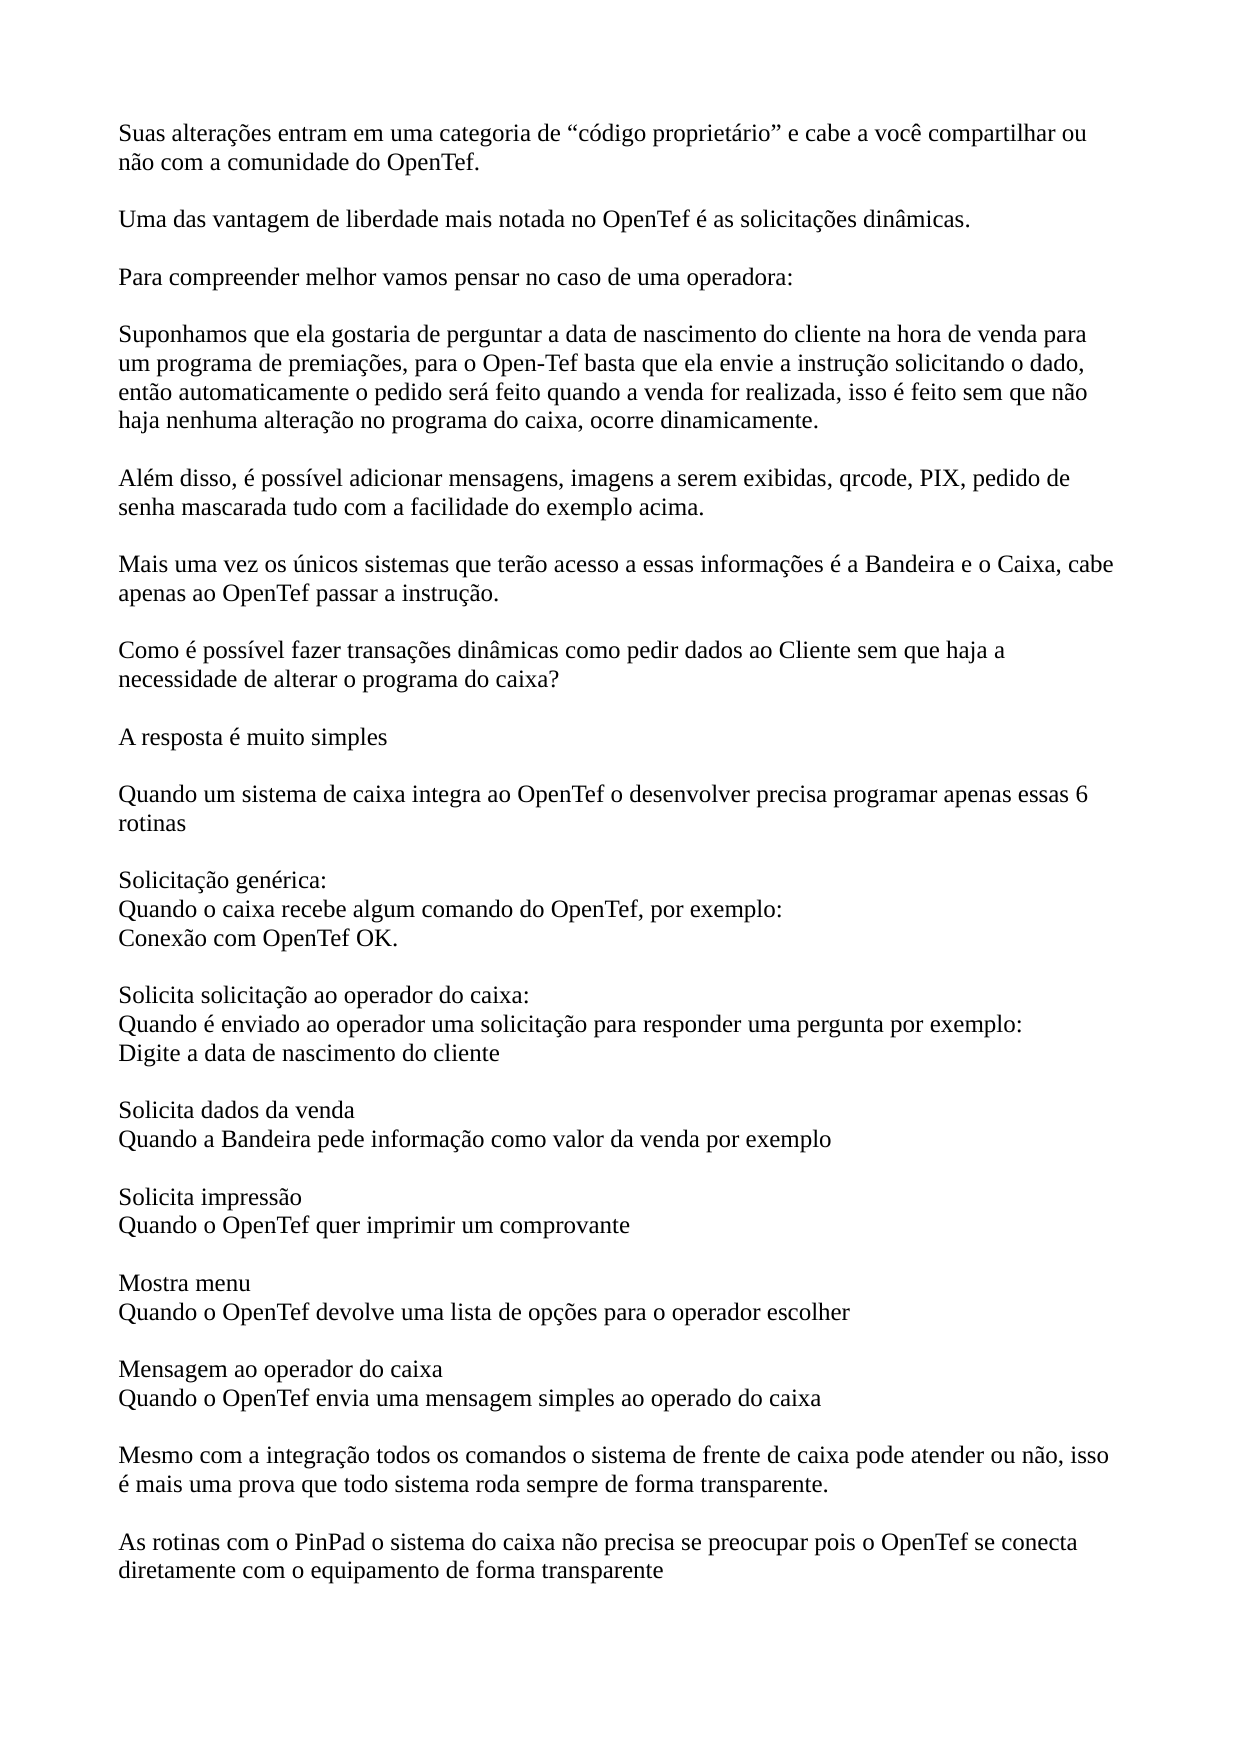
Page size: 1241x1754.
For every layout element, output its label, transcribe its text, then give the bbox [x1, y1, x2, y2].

text Quando um sistema de caixa integra ao OpenTef o desenvolver precisa programar apenas essas 6 rotinas [118, 779, 1122, 837]
text Quando o OpenTef devolve uma lista de opções para o operador escolher [118, 1297, 1122, 1326]
text Além disso, é possível adicionar mensagens, imagens a serem exibidas, qrcode, PIX, pedido de senha mascarada tudo com a facilidade do exemplo acima. [118, 463, 1122, 521]
text As rotinas com o PinPad o sistema do caixa não precisa se preocupar pois o OpenTef se conecta diretamente com o equipamento de forma transparente [118, 1527, 1122, 1584]
text Como é possível fazer transações dinâmicas como pedir dados ao Cliente sem que haja a necessidade de alterar o programa do caixa? [118, 636, 1122, 693]
text Suas alterações entram em uma categoria de “código proprietário” e cabe a você compartilhar ou não com a comunidade do OpenTef. [118, 118, 1122, 176]
text Mais uma vez os únicos sistemas que terão acesso a essas informações é a Bandeira e o Caixa, cabe apenas ao OpenTef passar a instrução. [118, 549, 1122, 607]
text Solicitação genérica: [118, 866, 1122, 894]
text Digite a data de nascimento do cliente [118, 1038, 1122, 1067]
text Quando a Bandeira pede informação como valor da venda por exemplo [118, 1124, 1122, 1153]
text Mensagem ao operador do caixa [118, 1354, 1122, 1383]
text Mostra menu [118, 1268, 1122, 1297]
text Quando é enviado ao operador uma solicitação para responder uma pergunta por exemplo: [118, 1009, 1122, 1038]
text Solicita solicitação ao operador do caixa: [118, 981, 1122, 1009]
text Suponhamos que ela gostaria de perguntar a data de nascimento do cliente na hora de venda para um programa de premiações, para o Open-Tef basta que ela envie a instrução solicitando o dado, então automaticamente o pedido será feito quando a venda for realizada, isso é feito sem que não haja nenhuma alteração no programa do caixa, ocorre dinamicamente. [118, 319, 1122, 434]
text Conexão com OpenTef OK. [118, 923, 1122, 952]
text Solicita impressão [118, 1182, 1122, 1211]
text Quando o OpenTef envia uma mensagem simples ao operado do caixa [118, 1383, 1122, 1412]
text Quando o caixa recebe algum comando do OpenTef, por exemplo: [118, 894, 1122, 923]
text Para compreender melhor vamos pensar no caso de uma operadora: [118, 262, 1122, 291]
text Uma das vantagem de liberdade mais notada no OpenTef é as solicitações dinâmicas. [118, 204, 1122, 233]
text A resposta é muito simples [118, 722, 1122, 751]
text Mesmo com a integração todos os comandos o sistema de frente de caixa pode atender ou não, isso é mais uma prova que todo sistema roda sempre de forma transparente. [118, 1441, 1122, 1498]
text Quando o OpenTef quer imprimir um comprovante [118, 1211, 1122, 1239]
text Solicita dados da venda [118, 1096, 1122, 1124]
